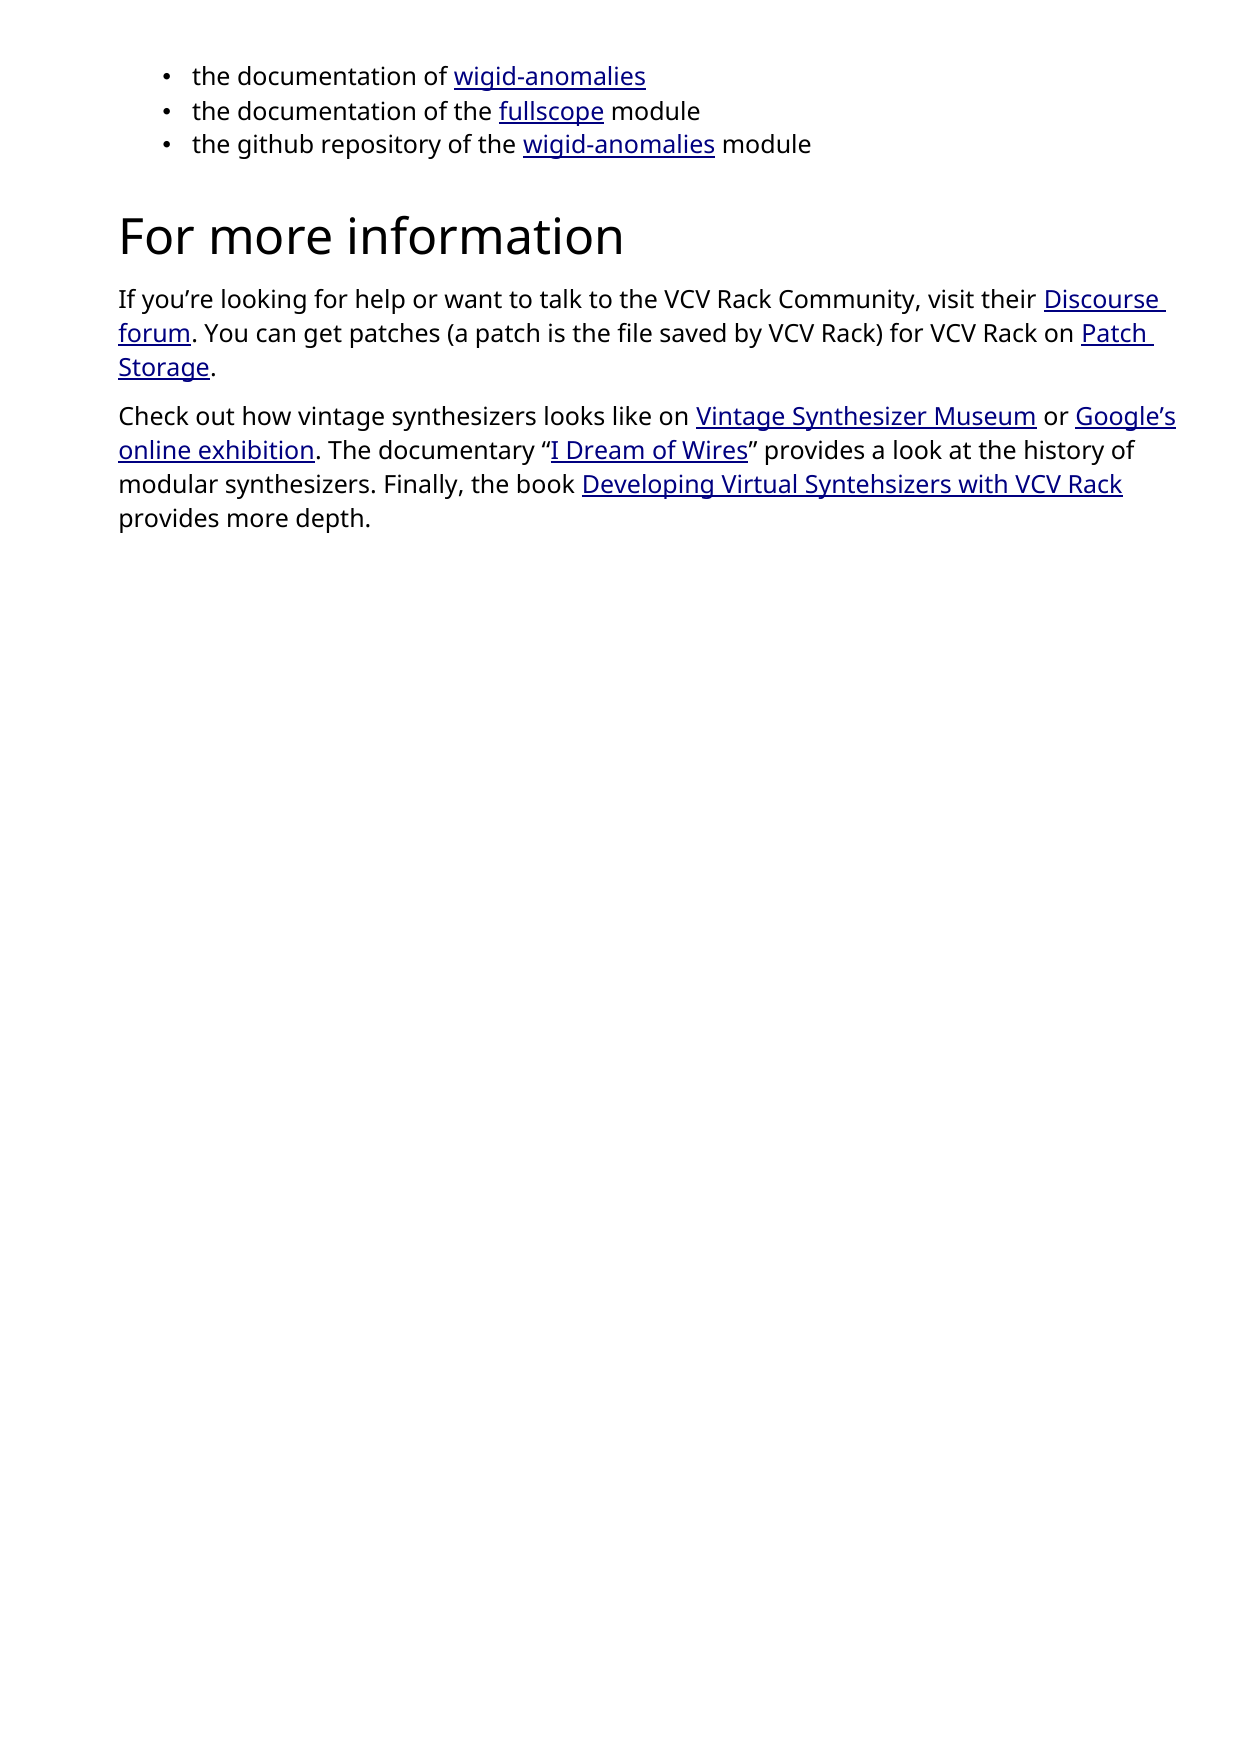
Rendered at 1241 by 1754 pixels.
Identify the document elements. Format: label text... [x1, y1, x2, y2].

text If you’re looking for help or want to talk to the VCV Rack Community, visit their Discourse forum. You can get patches (a patch is the file saved by VCV Rack) for VCV Rack on Patch Storage. [118, 281, 1181, 384]
list the github repository of the wigid-anomalies module [162, 127, 1181, 161]
text Check out how vintage synthesizers looks like on Vintage Synthesizer Museum or Google’s online exhibition. The documentary “I Dream of Wires” provides a look at the history of modular synthesizers. Finally, the book Developing Virtual Syntehsizers with VCV Rack provides more depth. [118, 398, 1181, 534]
subtitle For more information [118, 201, 1181, 269]
list the documentation of the fullscope module [162, 93, 1181, 127]
list the documentation of wigid-anomalies [162, 59, 1181, 93]
